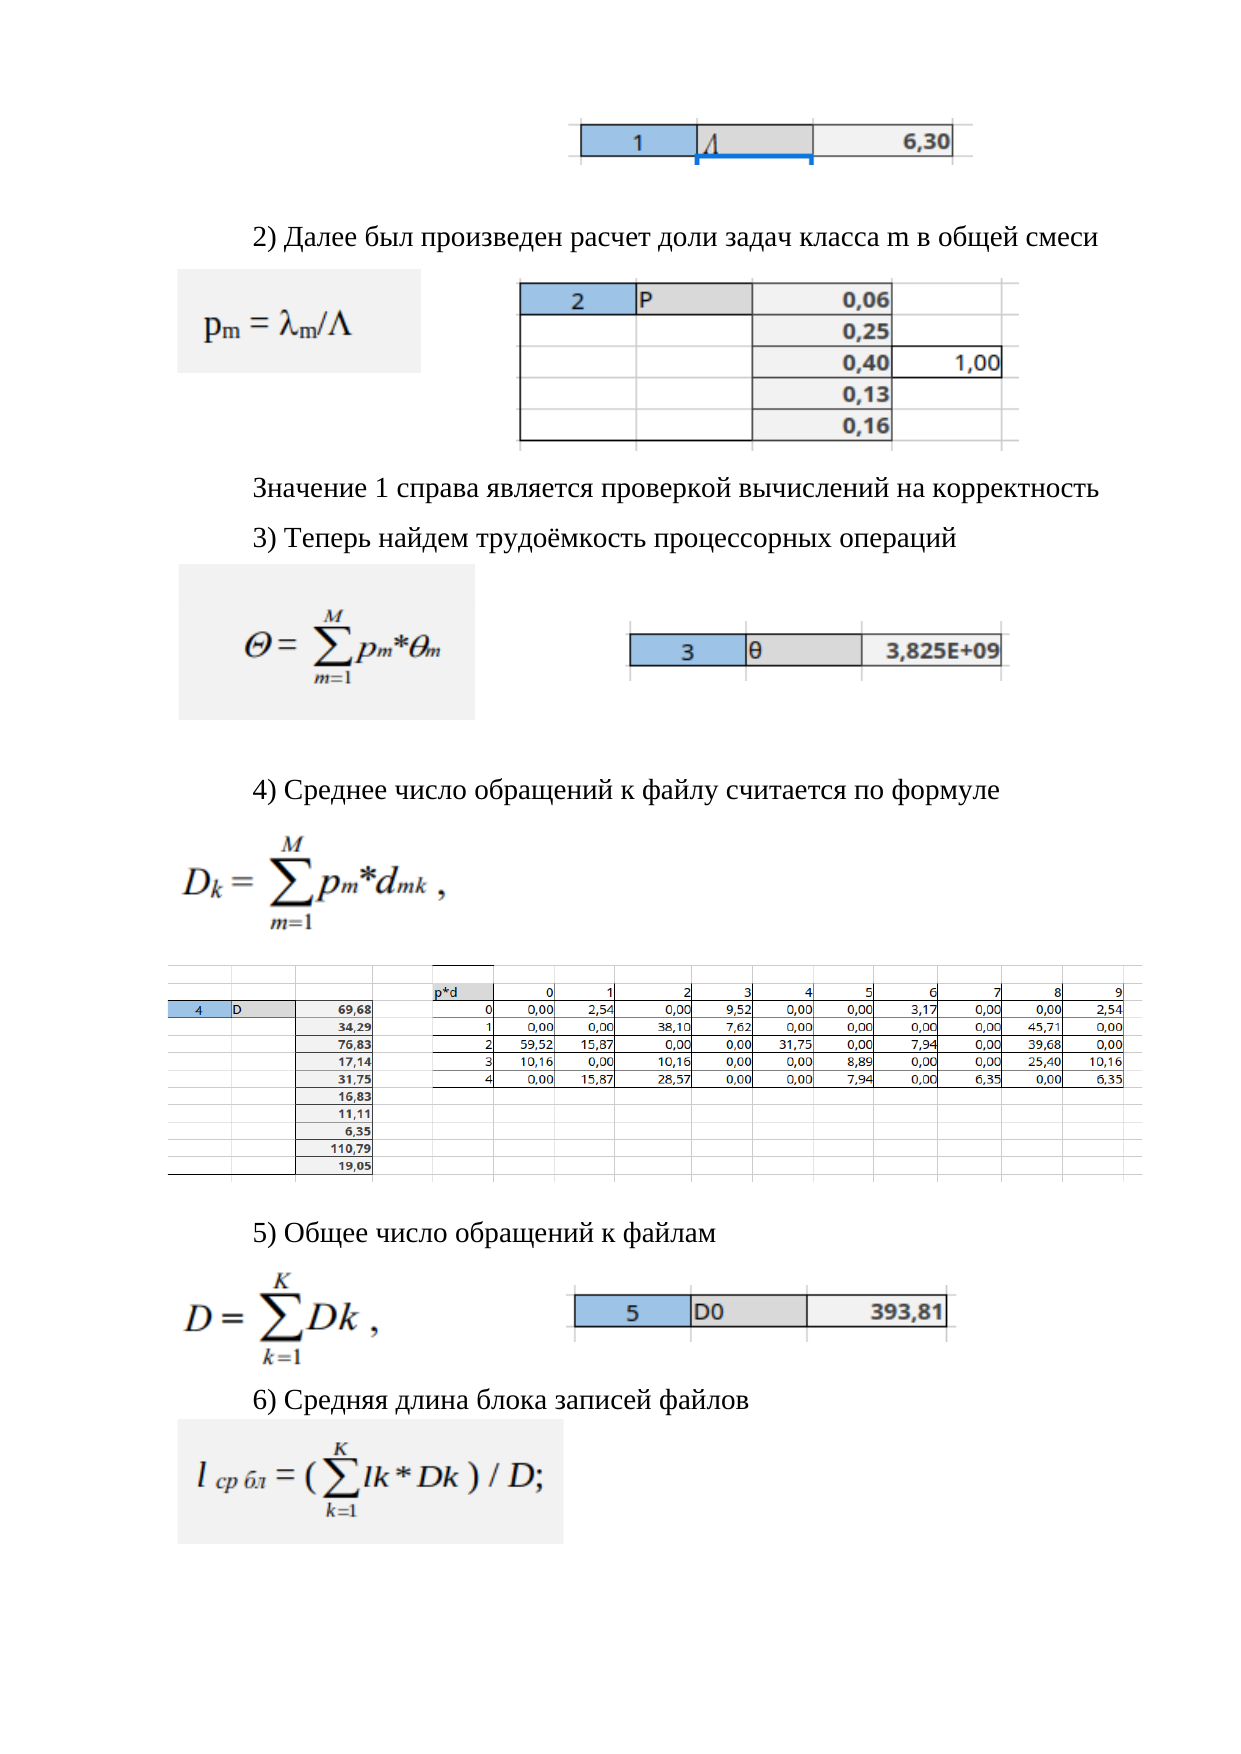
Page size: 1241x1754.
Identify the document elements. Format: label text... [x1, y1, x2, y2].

picture [177, 269, 421, 373]
picture [178, 564, 476, 720]
picture [177, 1419, 564, 1544]
picture [568, 118, 973, 165]
list Значение 1 справа является проверкой вычислений на корректность [252, 470, 1152, 504]
list 3) Теперь найдем трудоёмкость процессорных операций [252, 521, 1152, 554]
picture [566, 1285, 957, 1342]
picture [177, 1265, 387, 1366]
picture [177, 822, 449, 931]
list 6) Средняя длина блока записей файлов [215, 1382, 1152, 1416]
picture [167, 965, 1143, 1182]
list 5) Общее число обращений к файлам [252, 947, 1152, 1248]
picture [516, 278, 1019, 451]
picture [625, 621, 1010, 681]
list 2) Далее был произведен расчет доли задач класса m в общей смеси [252, 219, 1152, 252]
list 4) Среднее число обращений к файлу считается по формуле [215, 772, 1152, 806]
